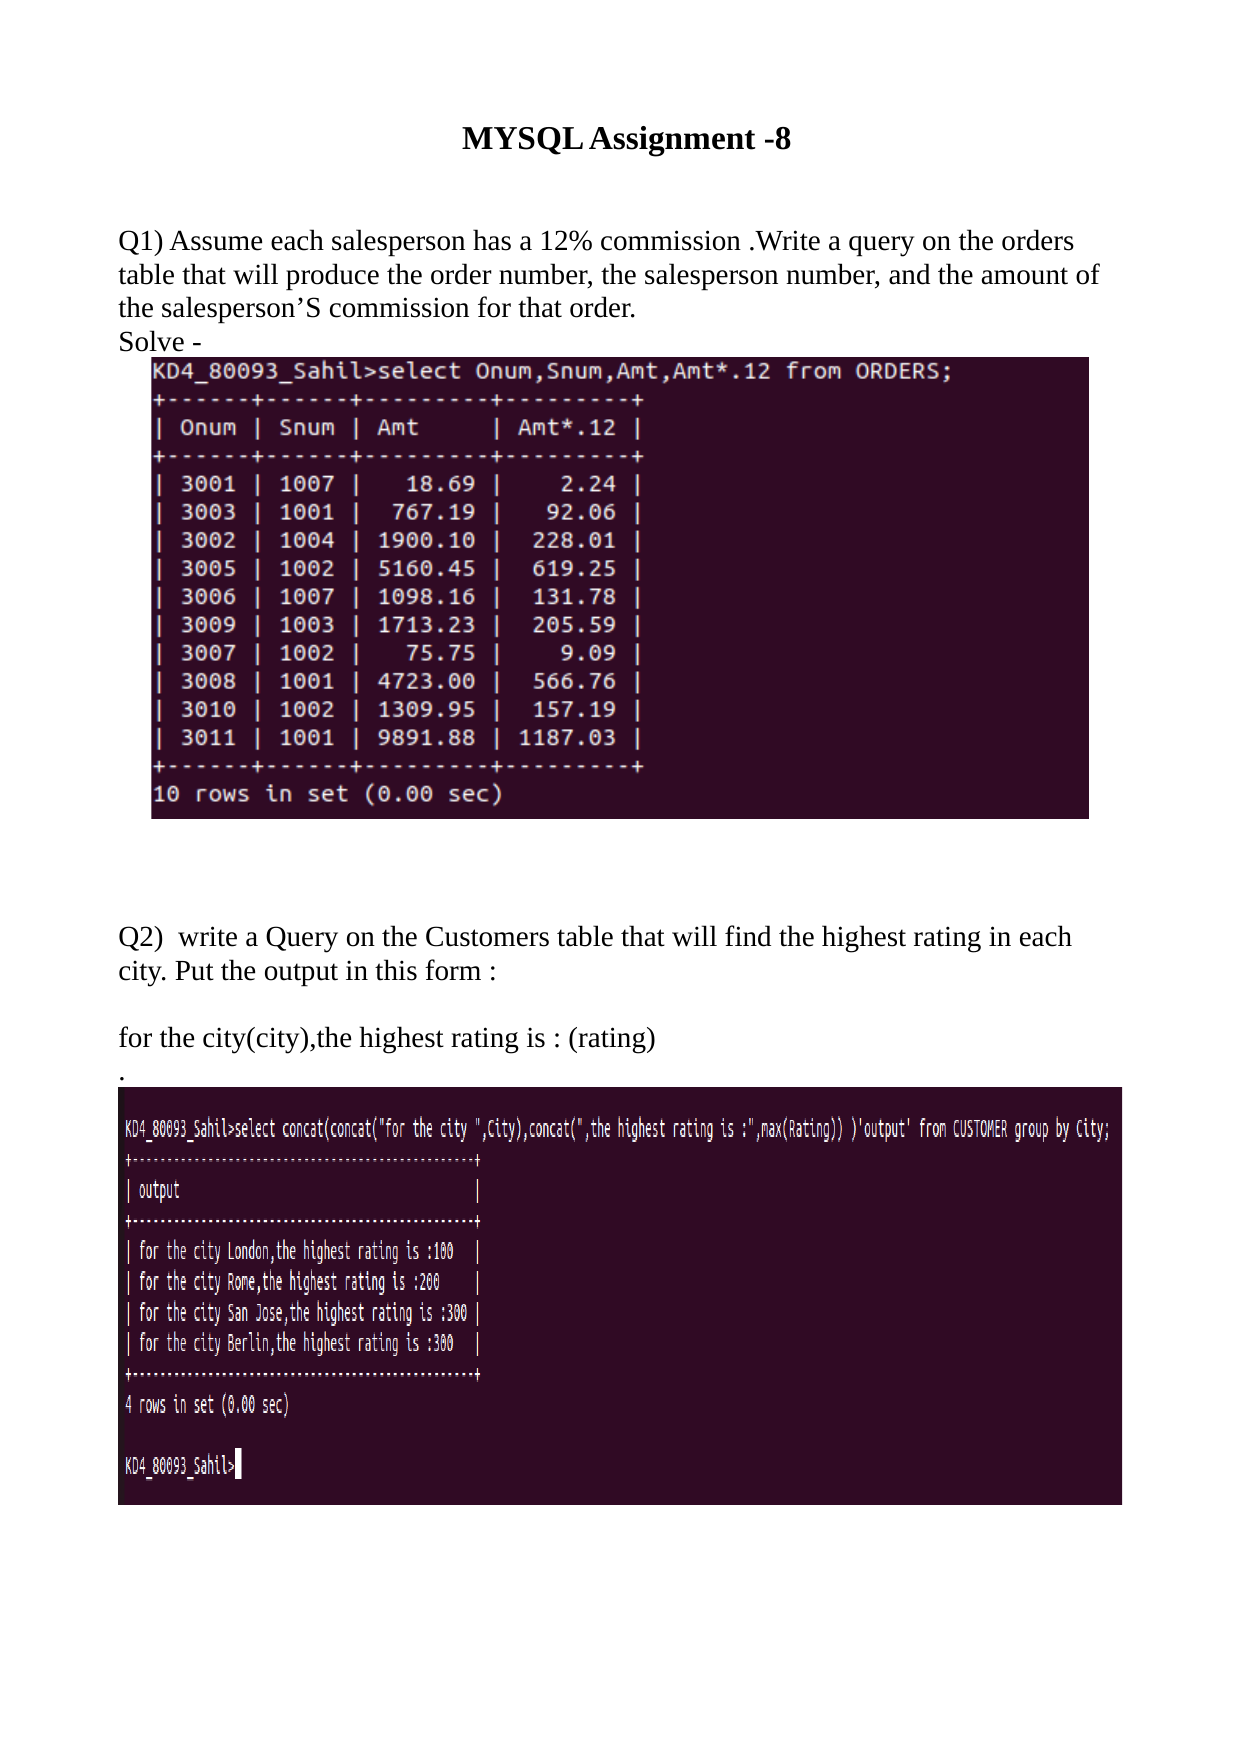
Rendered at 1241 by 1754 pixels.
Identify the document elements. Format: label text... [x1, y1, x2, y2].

text for the city(city),the highest rating is : (rating) [118, 1020, 1122, 1053]
picture [151, 357, 1089, 819]
text MYSQL Assignment -8 [118, 118, 1122, 156]
text . [118, 1053, 1122, 1087]
text Q2) write a Query on the Customers table that will find the highest rating in each city. Put the output in this form : [118, 919, 1122, 986]
text Solve - [118, 324, 1122, 358]
text Q1) Assume each salesperson has a 12% commission .Write a query on the orders table that will produce the order number, the salesperson number, and the amount of the salesperson’S commission for that order. [118, 223, 1122, 324]
picture [118, 1087, 1123, 1505]
